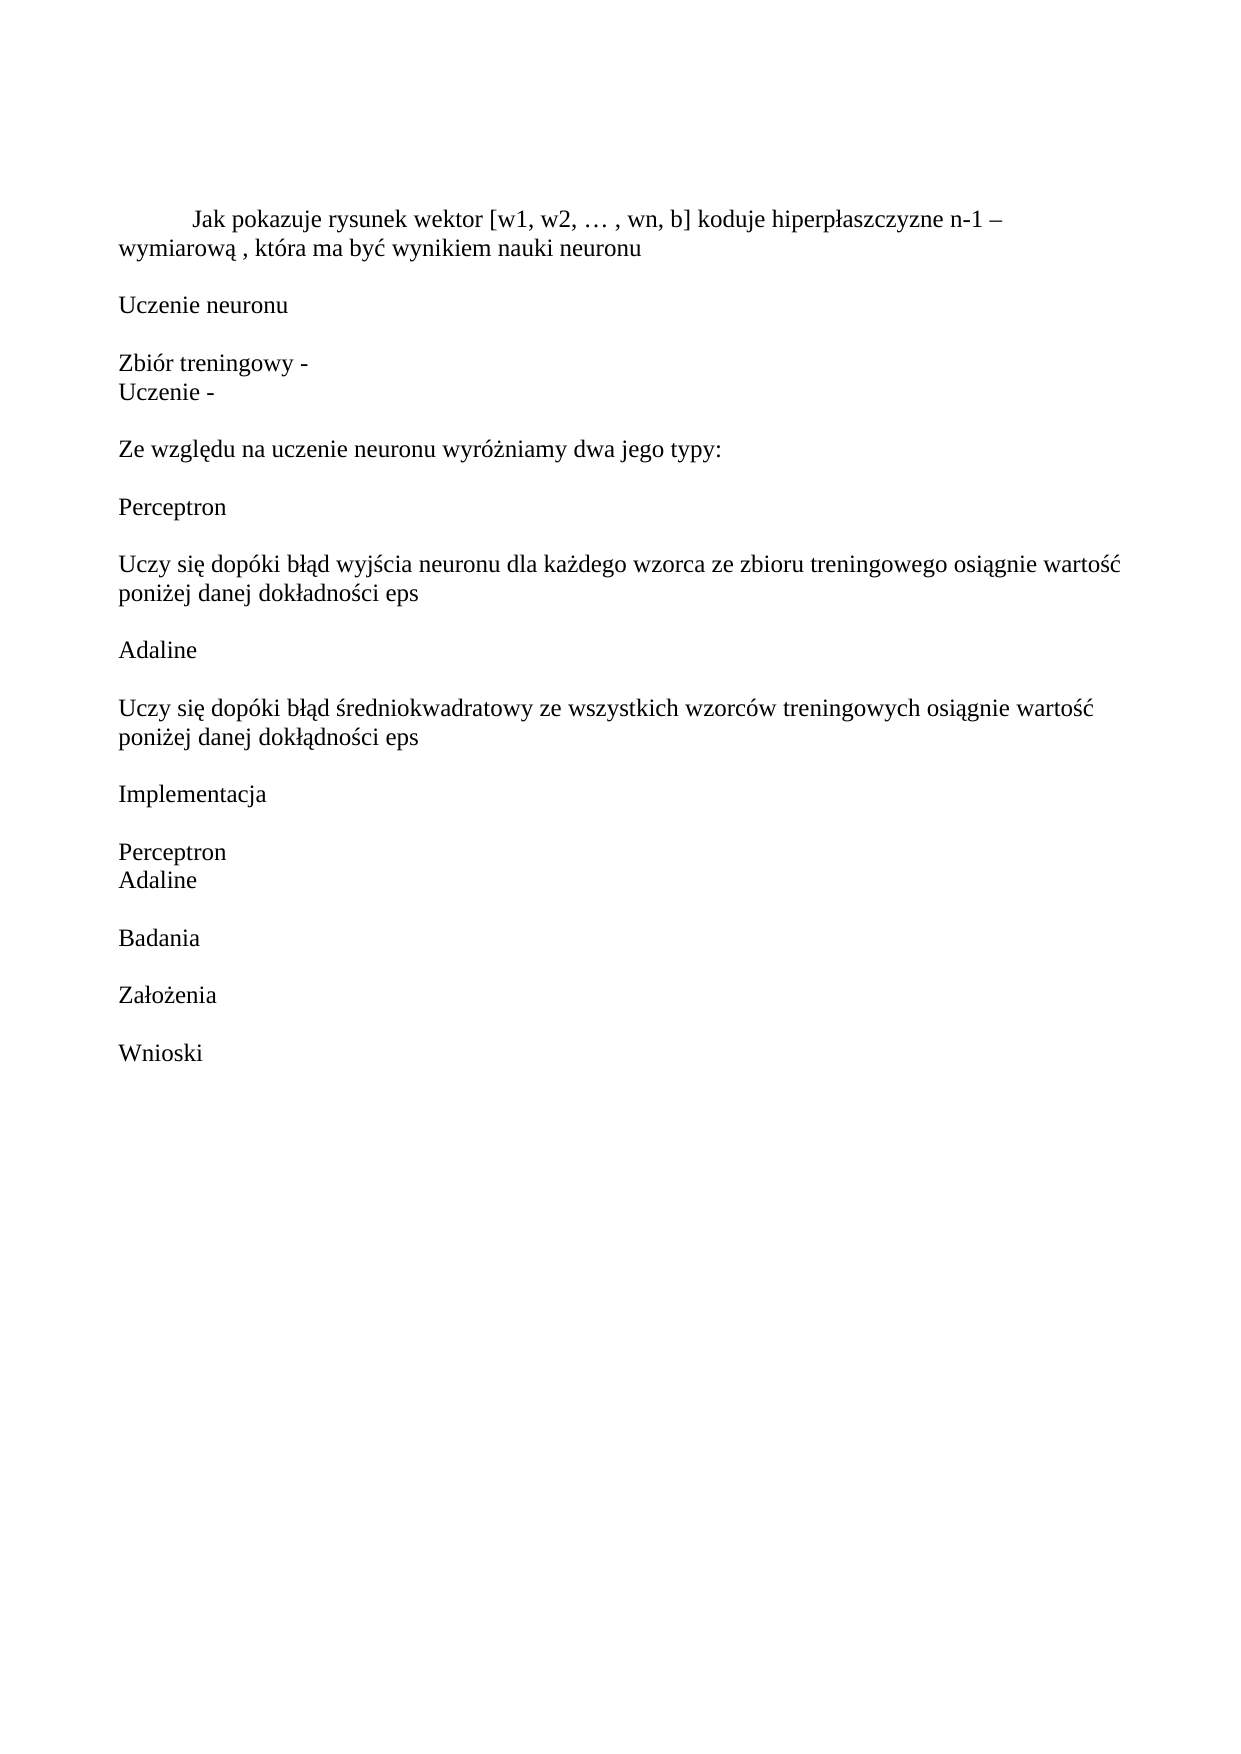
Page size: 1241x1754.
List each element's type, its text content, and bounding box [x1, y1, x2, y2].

text Adaline [118, 866, 1122, 894]
text Perceptron [118, 492, 1122, 521]
text Perceptron [118, 837, 1122, 866]
text Jak pokazuje rysunek wektor [w1, w2, … , wn, b] koduje hiperpłaszczyzne n-1 – wymiarową , która ma być wynikiem nauki neuronu [118, 204, 1122, 262]
text Uczy się dopóki błąd wyjścia neuronu dla każdego wzorca ze zbioru treningowego osiągnie wartość poniżej danej dokładności eps [118, 549, 1122, 607]
text Wnioski [118, 1038, 1122, 1067]
text Zbiór treningowy - [118, 348, 1122, 377]
text Założenia [118, 981, 1122, 1009]
text Implementacja [118, 779, 1122, 808]
text Uczenie neuronu [118, 291, 1122, 319]
text Adaline [118, 636, 1122, 664]
text Uczy się dopóki błąd średniokwadratowy ze wszystkich wzorców treningowych osiągnie wartość poniżej danej dokłądności eps [118, 693, 1122, 751]
text Uczenie - [118, 377, 1122, 406]
text Badania [118, 923, 1122, 952]
text Ze względu na uczenie neuronu wyróżniamy dwa jego typy: [118, 434, 1122, 463]
